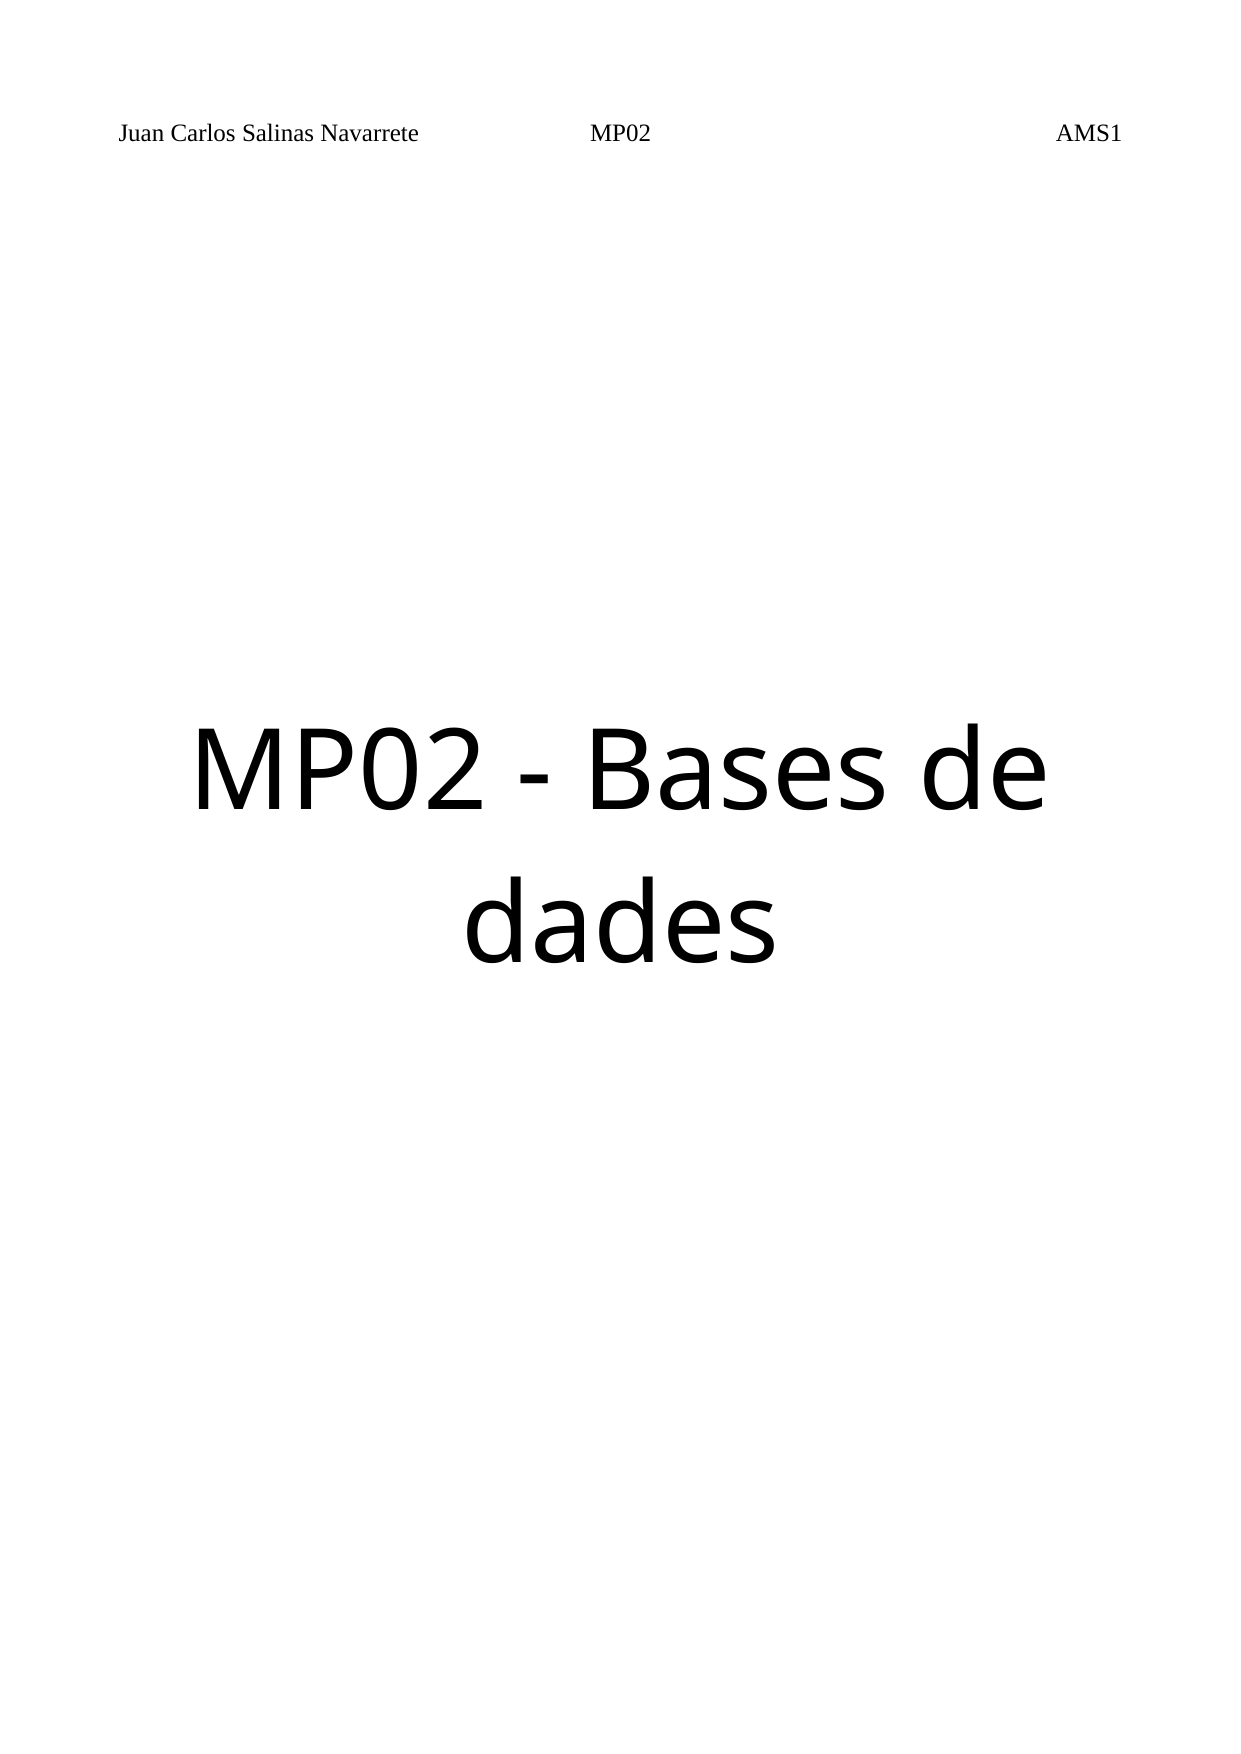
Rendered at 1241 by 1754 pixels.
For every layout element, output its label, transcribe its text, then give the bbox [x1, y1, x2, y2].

text MP02 - Bases de dades [118, 689, 1122, 996]
